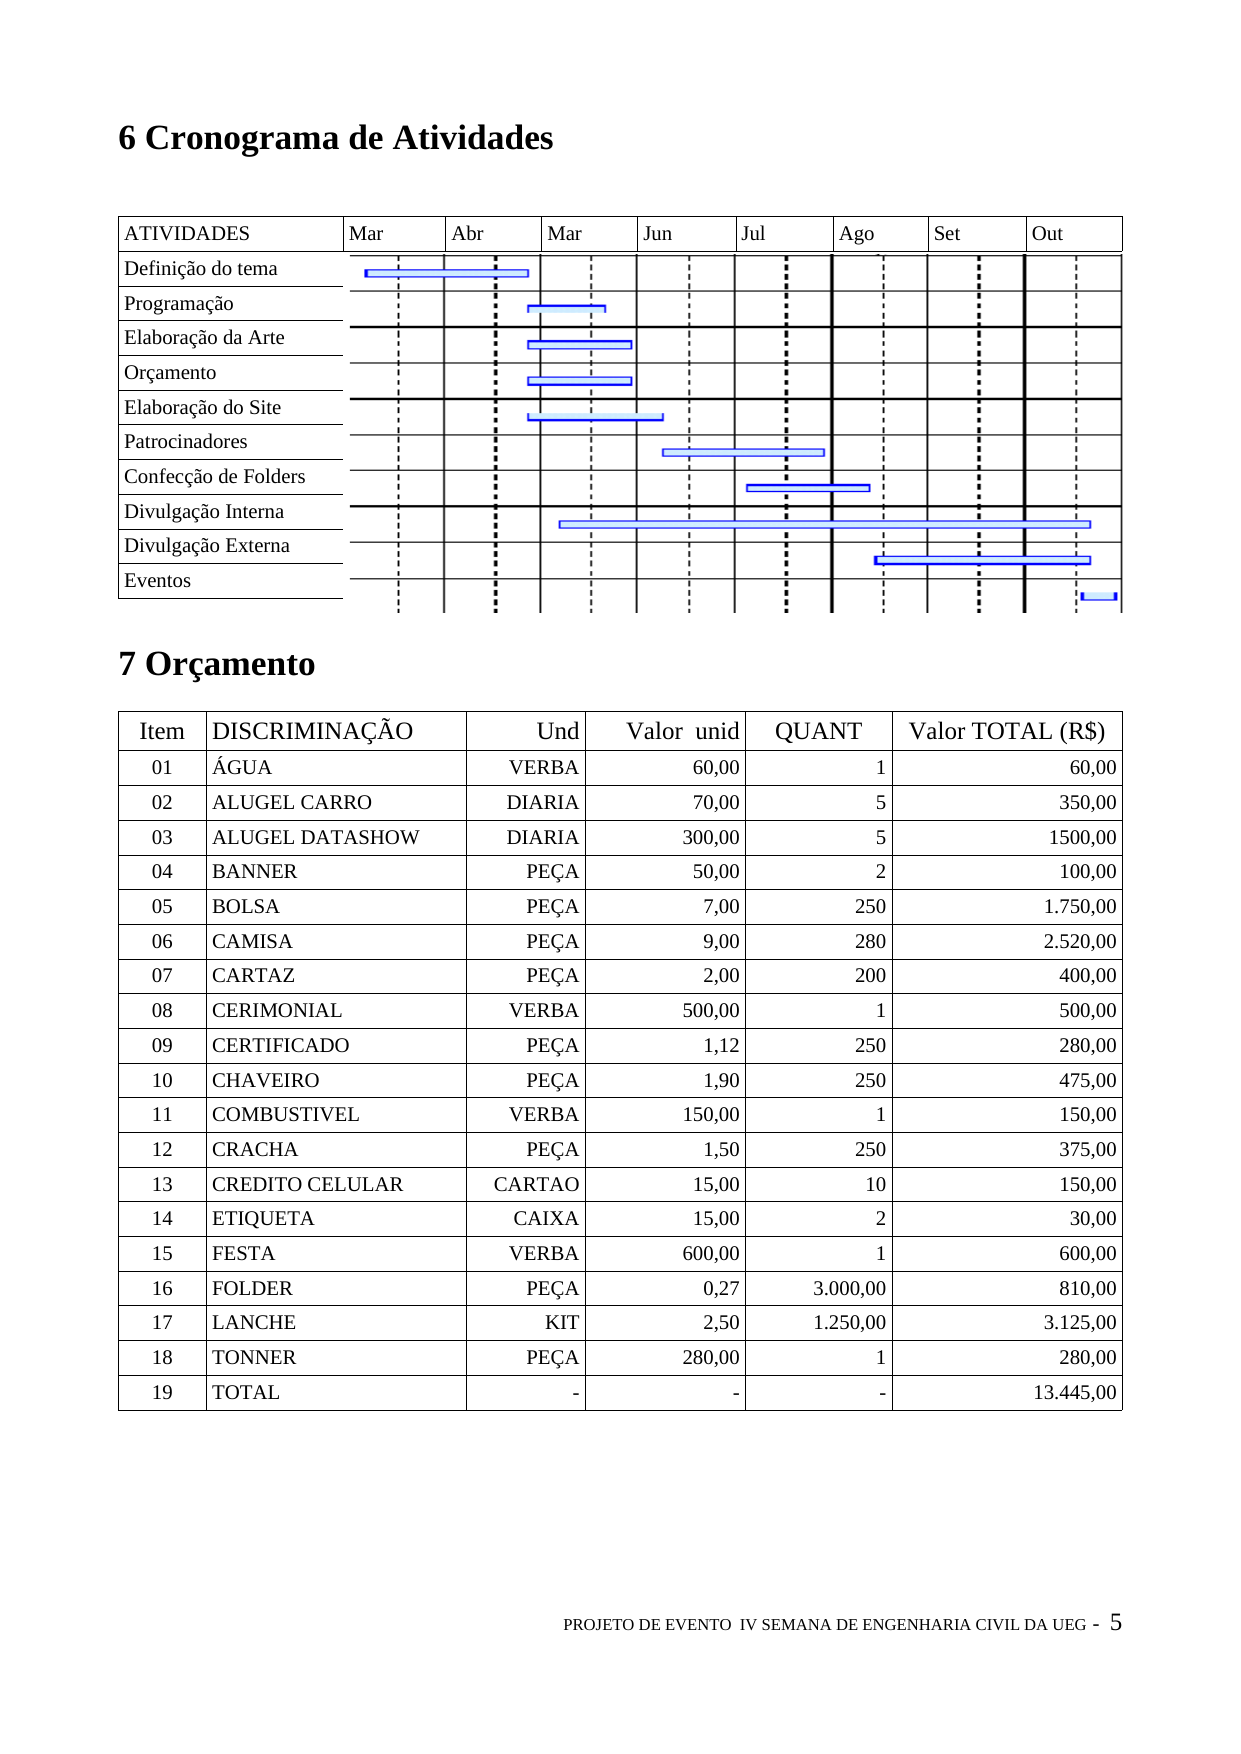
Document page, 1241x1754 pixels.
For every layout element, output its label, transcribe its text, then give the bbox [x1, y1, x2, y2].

table_cell 3.000,00 [746, 1272, 892, 1305]
table_cell BOLSA [207, 890, 466, 924]
table_cell 150,00 [893, 1098, 1122, 1132]
table_cell PEÇA [467, 1341, 585, 1375]
table_cell PEÇA [467, 856, 585, 889]
table_cell 1 [746, 751, 892, 785]
table_cell 9,00 [586, 925, 745, 958]
table_cell 1,50 [586, 1133, 745, 1167]
table_cell DIARIA [467, 821, 585, 854]
table_cell PEÇA [467, 1029, 585, 1063]
table_cell 1 [746, 1341, 892, 1375]
table_cell 3.125,00 [893, 1306, 1122, 1340]
table_cell PEÇA [467, 1272, 585, 1305]
table_cell 500,00 [893, 994, 1122, 1028]
table_cell ETIQUETA [207, 1202, 466, 1236]
table_cell 50,00 [586, 856, 745, 889]
table_cell 350,00 [893, 786, 1122, 820]
table_cell CERIMONIAL [207, 994, 466, 1028]
table_cell Divulgação Interna [119, 495, 343, 528]
table_cell 18 [119, 1341, 206, 1375]
table_cell 280,00 [586, 1341, 745, 1375]
table_cell [343, 563, 349, 598]
table_cell 250 [746, 1064, 892, 1097]
table_header Item [119, 712, 206, 750]
table_cell 280 [746, 925, 892, 958]
table_cell 14 [119, 1202, 206, 1236]
table_cell - [586, 1376, 745, 1409]
table_cell Patrocinadores [119, 425, 343, 459]
table_cell 280,00 [893, 1029, 1122, 1063]
table_header Mar [344, 217, 445, 251]
table_cell 7,00 [586, 890, 745, 924]
table_cell 10 [746, 1168, 892, 1201]
table_header Valor unid [586, 712, 745, 750]
table_cell 1.250,00 [746, 1306, 892, 1340]
table_cell 05 [119, 890, 206, 924]
table_cell 15,00 [586, 1202, 745, 1236]
table_cell [343, 494, 349, 528]
table_cell 100,00 [893, 856, 1122, 889]
table_cell Programação [119, 287, 343, 320]
table_cell 200 [746, 960, 892, 993]
table_cell 1 [746, 1237, 892, 1271]
table_cell 1 [746, 1098, 892, 1132]
table_cell VERBA [467, 1237, 585, 1271]
table_cell BANNER [207, 856, 466, 889]
table_cell Definição do tema [119, 252, 343, 286]
table_cell 810,00 [893, 1272, 1122, 1305]
table_cell 12 [119, 1133, 206, 1167]
table_cell CERTIFICADO [207, 1029, 466, 1063]
table_header Jun [638, 217, 736, 251]
table_cell Elaboração do Site [119, 391, 343, 424]
table_cell 07 [119, 960, 206, 993]
table_cell Elaboração da Arte [119, 321, 343, 355]
table_cell 1,90 [586, 1064, 745, 1097]
table_cell PEÇA [467, 1064, 585, 1097]
table_cell 1500,00 [893, 821, 1122, 854]
table_cell 1,12 [586, 1029, 745, 1063]
table_cell CARTAZ [207, 960, 466, 993]
table_cell 08 [119, 994, 206, 1028]
table_cell 250 [746, 890, 892, 924]
table_cell VERBA [467, 994, 585, 1028]
table_cell [343, 252, 445, 286]
table_cell KIT [467, 1306, 585, 1340]
table_cell CAMISA [207, 925, 466, 958]
table_cell FOLDER [207, 1272, 466, 1305]
table_cell 13 [119, 1168, 206, 1201]
table_cell [343, 424, 349, 459]
table_cell ALUGEL DATASHOW [207, 821, 466, 854]
table_header QUANT [746, 712, 892, 750]
table_cell CAIXA [467, 1202, 585, 1236]
table_cell 5 [746, 821, 892, 854]
table_cell Orçamento [119, 356, 343, 390]
table_cell 600,00 [893, 1237, 1122, 1271]
table_header Out [1027, 217, 1122, 251]
table_cell [343, 529, 349, 563]
table_cell [343, 320, 349, 355]
table_cell 30,00 [893, 1202, 1122, 1236]
table_cell ALUGEL CARRO [207, 786, 466, 820]
table_header Valor TOTAL (R$) [893, 712, 1122, 750]
table_cell 500,00 [586, 994, 745, 1028]
table_cell ÁGUA [207, 751, 466, 785]
table_cell FESTA [207, 1237, 466, 1271]
table_cell 70,00 [586, 786, 745, 820]
table_cell 250 [746, 1029, 892, 1063]
table_cell VERBA [467, 1098, 585, 1132]
table_cell [343, 286, 349, 320]
table_cell PEÇA [467, 925, 585, 958]
table_cell CRACHA [207, 1133, 466, 1167]
table_cell PEÇA [467, 1133, 585, 1167]
table_cell 150,00 [586, 1098, 745, 1132]
table_header ATIVIDADES [119, 217, 343, 251]
table_cell 02 [119, 786, 206, 820]
table_cell PEÇA [467, 960, 585, 993]
text 6 Cronograma de Atividades [118, 118, 1122, 157]
table_cell VERBA [467, 751, 585, 785]
table_cell 2,50 [586, 1306, 745, 1340]
table_cell 300,00 [586, 821, 745, 854]
table_cell 2 [746, 856, 892, 889]
text 7 Orçamento [118, 644, 1122, 683]
table_cell 10 [119, 1064, 206, 1097]
table_cell Confecção de Folders [119, 460, 343, 494]
table_cell Divulgação Externa [119, 530, 343, 563]
table_cell CARTAO [467, 1168, 585, 1201]
table_cell 19 [119, 1376, 206, 1409]
table_cell DIARIA [467, 786, 585, 820]
table_cell 11 [119, 1098, 206, 1132]
table_cell 15,00 [586, 1168, 745, 1201]
table_cell TONNER [207, 1341, 466, 1375]
table_header Jul [737, 217, 833, 251]
table_header Set [929, 217, 1026, 251]
table_cell 2,00 [586, 960, 745, 993]
table_cell 06 [119, 925, 206, 958]
table_cell 03 [119, 821, 206, 854]
table_cell 09 [119, 1029, 206, 1063]
table_cell 5 [746, 786, 892, 820]
table_cell - [746, 1376, 892, 1409]
table_cell 1.750,00 [893, 890, 1122, 924]
table_cell 15 [119, 1237, 206, 1271]
table_cell 04 [119, 856, 206, 889]
table_cell 400,00 [893, 960, 1122, 993]
table_cell 250 [746, 1133, 892, 1167]
table_header DISCRIMINAÇÃO [207, 712, 466, 750]
table_cell 2 [746, 1202, 892, 1236]
table_cell - [467, 1376, 585, 1409]
table_cell 60,00 [586, 751, 745, 785]
table_cell [343, 390, 349, 424]
table_header Abr [446, 217, 541, 251]
table_cell 2.520,00 [893, 925, 1122, 958]
table_cell 280,00 [893, 1341, 1122, 1375]
table_cell Eventos [119, 564, 343, 598]
table_cell CHAVEIRO [207, 1064, 466, 1097]
table_cell 16 [119, 1272, 206, 1305]
table_cell TOTAL [207, 1376, 466, 1409]
table_cell 475,00 [893, 1064, 1122, 1097]
table_cell 0,27 [586, 1272, 745, 1305]
table_header Ago [834, 217, 928, 251]
table_cell [343, 355, 349, 390]
table_cell 375,00 [893, 1133, 1122, 1167]
table_header Mar [542, 217, 637, 251]
table_cell [343, 459, 349, 494]
table_cell 13.445,00 [893, 1376, 1122, 1409]
table_cell COMBUSTIVEL [207, 1098, 466, 1132]
table_cell 150,00 [893, 1168, 1122, 1201]
table_cell 17 [119, 1306, 206, 1340]
table_cell 01 [119, 751, 206, 785]
table_cell 1 [746, 994, 892, 1028]
table_cell 60,00 [893, 751, 1122, 785]
table_cell LANCHE [207, 1306, 466, 1340]
table_cell 600,00 [586, 1237, 745, 1271]
table_cell CREDITO CELULAR [207, 1168, 466, 1201]
table_cell PEÇA [467, 890, 585, 924]
table_header Und [467, 712, 585, 750]
